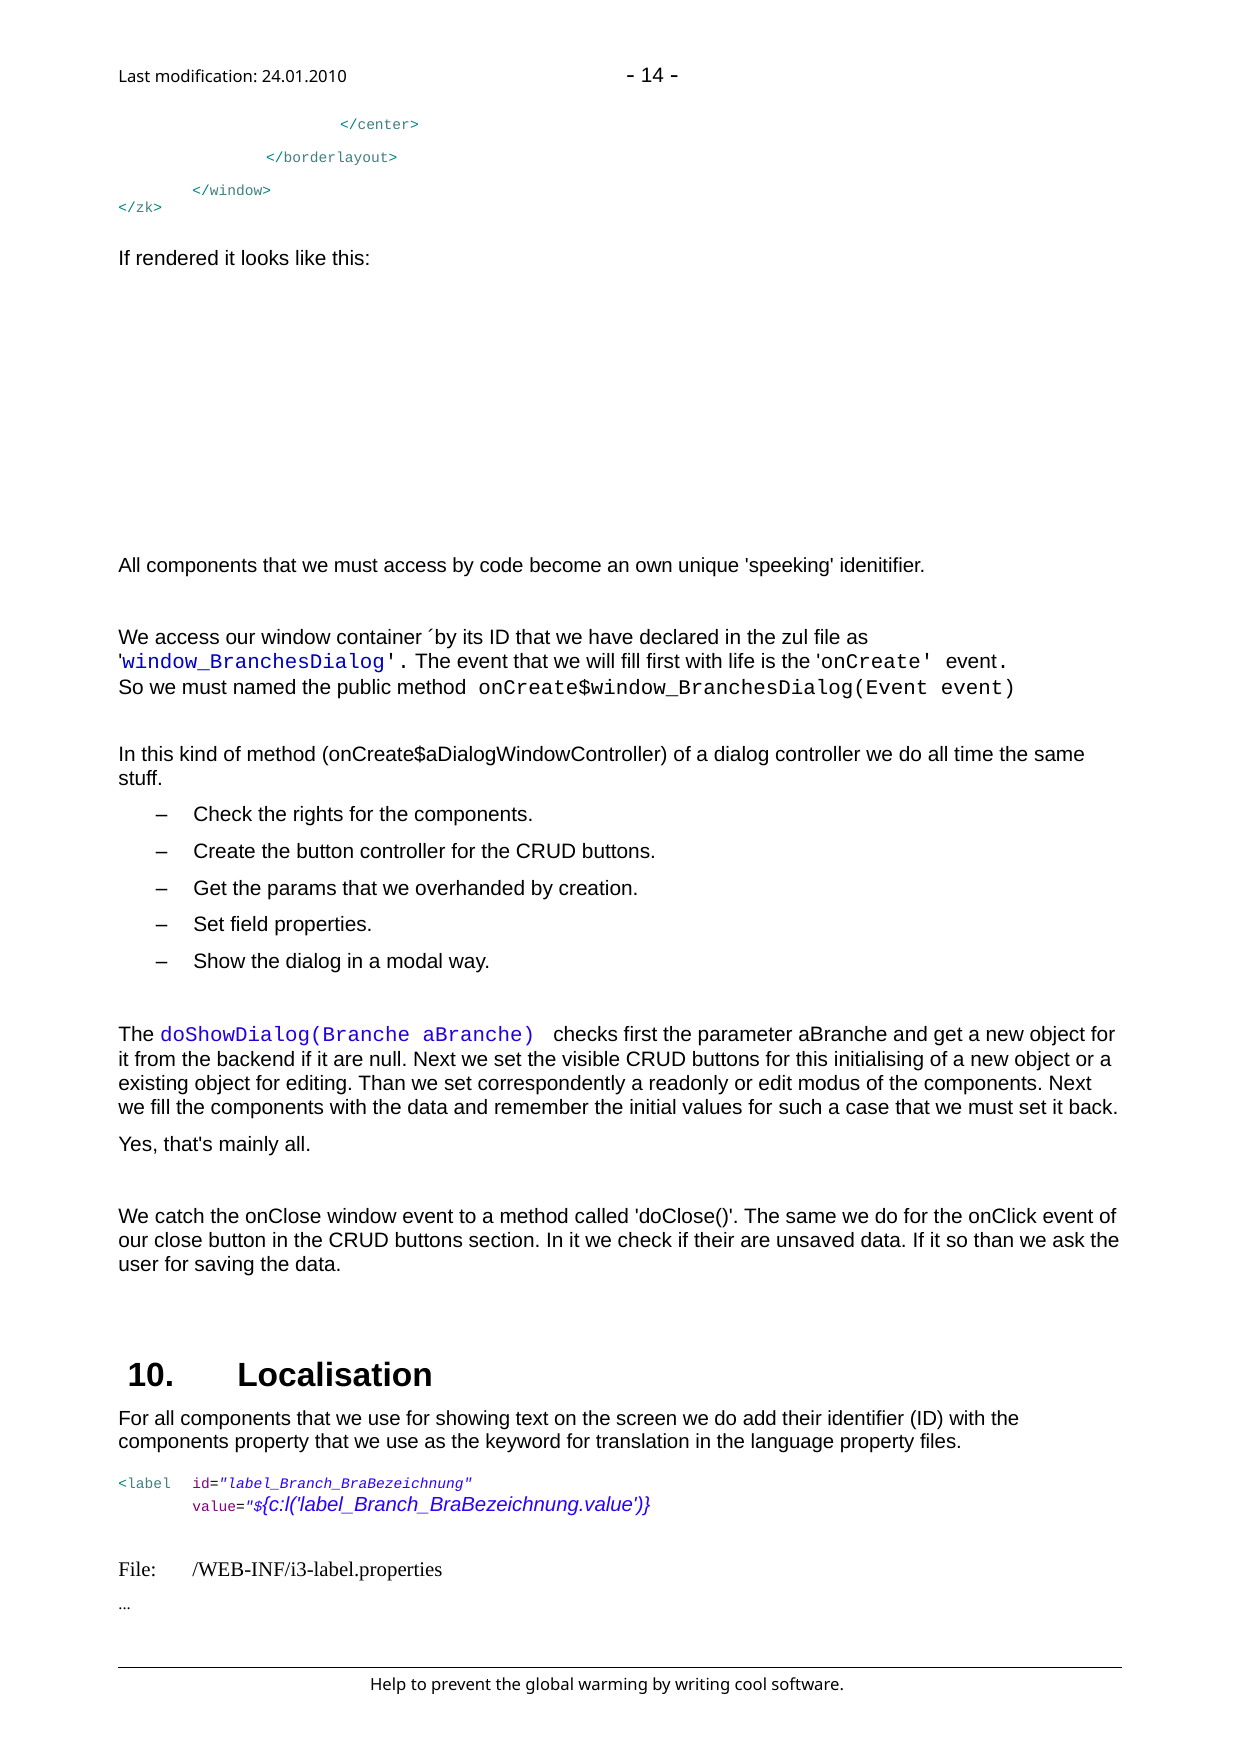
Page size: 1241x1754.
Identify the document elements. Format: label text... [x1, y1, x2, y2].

text If rendered it looks like this: [118, 246, 1122, 270]
text All components that we must access by code become an own unique 'speeking' idenitifier. [118, 553, 1122, 576]
text So we must named the public method onCreate$window_BranchesDialog(Event event) [118, 675, 1122, 701]
list Show the dialog in a modal way. [156, 948, 1122, 972]
text We access our window container ´by its ID that we have declared in the zul file as 'window_BranchesDialog'. The event that we will fill first with life is the 'onCreate' event. [118, 625, 1122, 675]
list Create the button controller for the CRUD buttons. [156, 839, 1122, 863]
text The doShowDialog(Branche aBranche) checks first the parameter aBranche and get a new object for it from the backend if it are null. Next we set the visible CRUD buttons for this initialising of a new object or a existing object for editing. Than we set correspondently a readonly or edit modus of the components. Next we fill the components with the data and remember the initial values for such a case that we must set it back. [118, 1021, 1122, 1119]
text Yes, that's mainly all. [118, 1132, 1122, 1156]
text For all components that we use for showing text on the screen we do add their identifier (ID) with the components property that we use as the keyword for translation in the language property files. [118, 1406, 1122, 1453]
text </zk> [118, 200, 1122, 217]
list Set field properties. [156, 912, 1122, 936]
text ... [118, 1594, 1122, 1613]
text </center> [118, 117, 1122, 134]
subtitle Localisation [118, 1355, 1122, 1393]
list Check the rights for the components. [156, 802, 1122, 826]
list Get the params that we overhanded by creation. [156, 875, 1122, 899]
text value="${c:l('label_Branch_BraBezeichnung.value')} [118, 1493, 1122, 1516]
text We catch the onClose window event to a method called 'doClose()'. The same we do for the onClick event of our close button in the CRUD buttons section. In it we check if their are unsaved data. If it so than we ask the user for saving the data. [118, 1204, 1122, 1276]
text </borderlayout> [118, 150, 1122, 167]
text <label id="label_Branch_BraBezeichnung" [118, 1476, 1122, 1493]
text File: /WEB-INF/i3-label.properties [118, 1557, 1122, 1581]
text In this kind of method (onCreate$aDialogWindowController) of a dialog controller we do all time the same stuff. [118, 742, 1122, 790]
text </window> [118, 183, 1122, 200]
